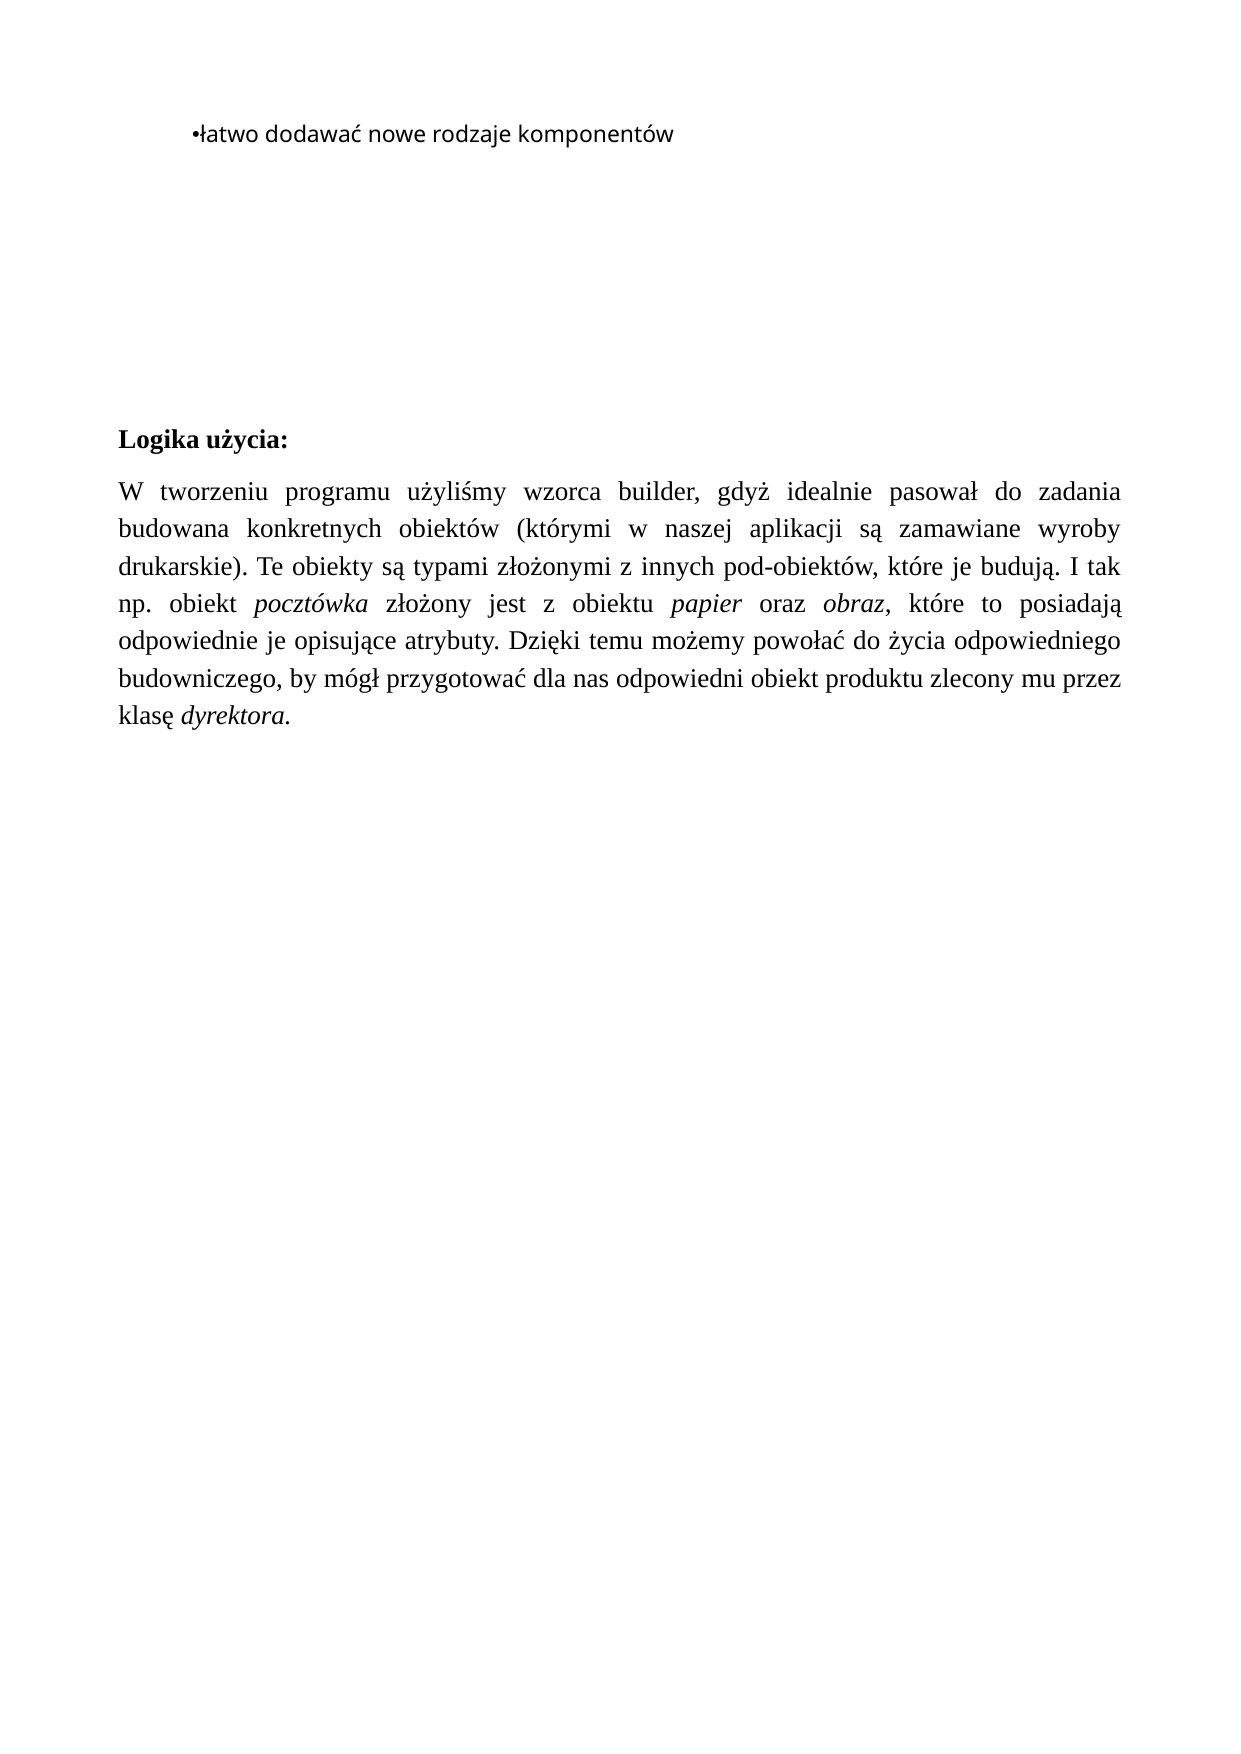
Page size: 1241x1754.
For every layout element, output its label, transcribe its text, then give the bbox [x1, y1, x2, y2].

text W tworzeniu programu użyliśmy wzorca builder, gdyż idealnie pasował do zadania budowana konkretnych obiektów (którymi w naszej aplikacji są zamawiane wyroby drukarskie). Te obiekty są typami złożonymi z innych pod-obiektów, które je budują. I tak np. obiekt pocztówka złożony jest z obiektu papier oraz obraz, które to posiadają odpowiednie je opisujące atrybuty. Dzięki temu możemy powołać do życia odpowiedniego budowniczego, by mógł przygotować dla nas odpowiedni obiekt produktu zlecony mu przez klasę dyrektora. [118, 475, 1122, 730]
text Logika użycia: [118, 423, 1122, 454]
list łatwo dodawać nowe rodzaje komponentów [118, 118, 1122, 149]
